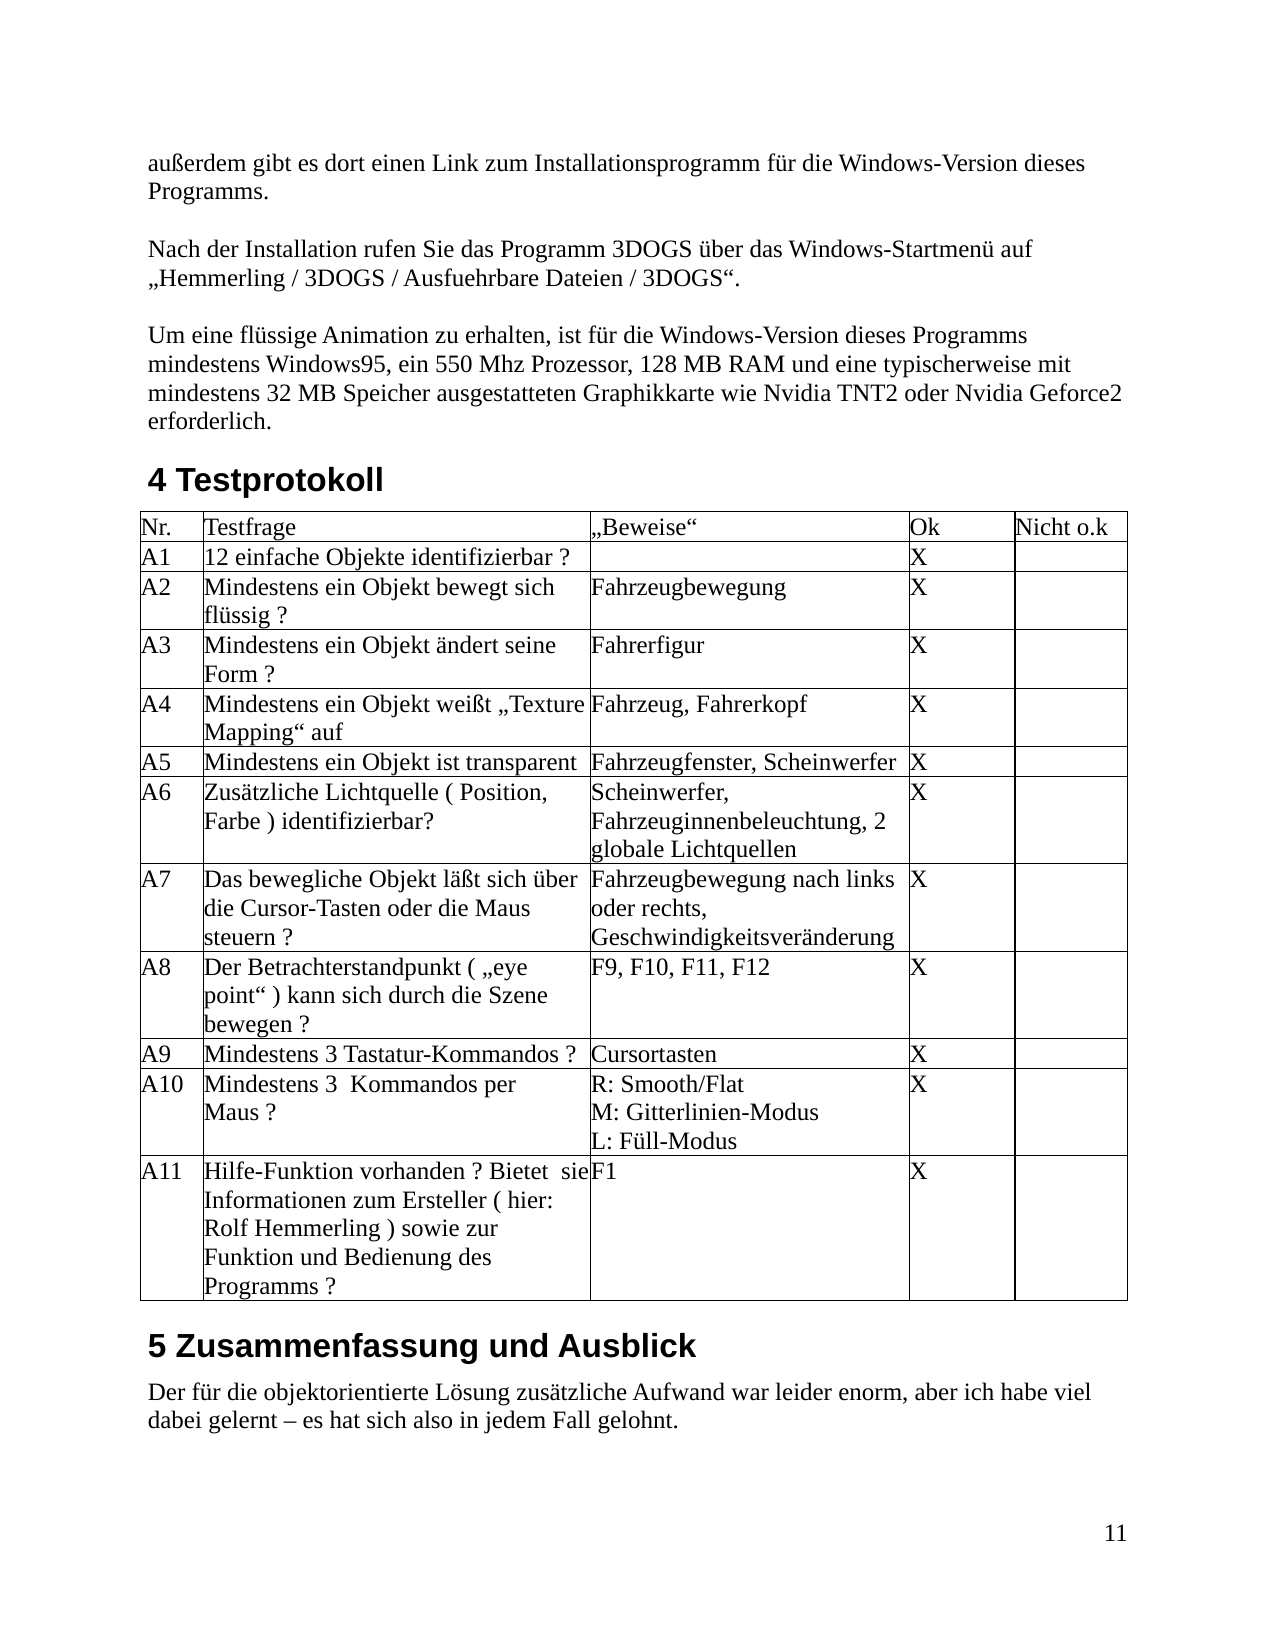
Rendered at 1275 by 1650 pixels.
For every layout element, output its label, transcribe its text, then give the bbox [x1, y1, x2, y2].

table_cell A4 [141, 689, 203, 746]
table_cell X [910, 952, 1014, 1038]
table_cell Mindestens ein Objekt ändert seine Form ? [204, 630, 590, 688]
table_cell Mindestens ein Objekt ist transparent [204, 747, 590, 776]
table_cell [1016, 952, 1127, 1038]
table_cell Mindestens 3 Tastatur-Kommandos ? [204, 1039, 590, 1068]
table_cell Fahrzeugfenster, Scheinwerfer [591, 747, 909, 776]
table_cell Der Betrachterstandpunkt ( „eye point“ ) kann sich durch die Szene bewegen ? [204, 952, 590, 1038]
table_cell A5 [141, 747, 203, 776]
text Nach der Installation rufen Sie das Programm 3DOGS über das Windows-Startmenü auf „Hemmerling / 3DOGS / Ausfuehrbare Dateien / 3DOGS“. [148, 234, 1127, 291]
table_cell A1 [141, 542, 203, 571]
table_cell [1016, 1156, 1127, 1300]
table_cell Zusätzliche Lichtquelle ( Position, Farbe ) identifizierbar? [204, 777, 590, 863]
table_cell A9 [141, 1039, 203, 1068]
table_cell Scheinwerfer, Fahrzeuginnenbeleuchtung, 2 globale Lichtquellen [591, 777, 909, 863]
table_header Ok [910, 512, 1014, 541]
table_cell X [910, 1156, 1014, 1300]
table_cell Mindestens ein Objekt bewegt sich flüssig ? [204, 572, 590, 629]
table_cell A7 [141, 864, 203, 951]
table_header Testfrage [204, 512, 590, 541]
table_cell Fahrzeugbewegung [591, 572, 909, 629]
table_cell 12 einfache Objekte identifizierbar ? [204, 542, 590, 571]
table_cell X [910, 1039, 1014, 1068]
table_cell Hilfe-Funktion vorhanden ? Bietet sie Informationen zum Ersteller ( hier: Rolf Hemmerling ) sowie zur Funktion und Bedienung des Programms ? [204, 1156, 590, 1300]
table_cell F1 [591, 1156, 909, 1300]
table_cell R: Smooth/Flat M: Gitterlinien-Modus L: Füll-Modus [591, 1069, 909, 1155]
table_cell [1016, 747, 1127, 776]
table_cell [1016, 777, 1127, 863]
table_cell [1016, 572, 1127, 629]
table_cell X [910, 572, 1014, 629]
table_cell A10 [141, 1069, 203, 1155]
table_cell Mindestens 3 Kommandos per Maus ? [204, 1069, 590, 1155]
table_header Nicht o.k [1016, 512, 1127, 541]
table_cell X [910, 1069, 1014, 1155]
table_cell A6 [141, 777, 203, 863]
table_cell Das bewegliche Objekt läßt sich über die Cursor-Tasten oder die Maus steuern ? [204, 864, 590, 951]
table_cell [1016, 1039, 1127, 1068]
table_cell A3 [141, 630, 203, 688]
table_cell Fahrzeugbewegung nach links oder rechts, Geschwindigkeitsveränderung [591, 864, 909, 951]
table_cell Fahrerfigur [591, 630, 909, 688]
table_cell X [910, 630, 1014, 688]
table_cell Fahrzeug, Fahrerkopf [591, 689, 909, 746]
table_cell [1016, 630, 1127, 688]
table_cell X [910, 777, 1014, 863]
table_cell A2 [141, 572, 203, 629]
table_cell Cursortasten [591, 1039, 909, 1068]
table_cell [1016, 689, 1127, 746]
table_cell [1016, 864, 1127, 951]
table_cell [1016, 1069, 1127, 1155]
subtitle 5 Zusammenfassung und Ausblick [148, 1326, 1127, 1364]
text außerdem gibt es dort einen Link zum Installationsprogramm für die Windows-Version dieses Programms. [148, 148, 1127, 205]
table_cell X [910, 542, 1014, 571]
text Der für die objektorientierte Lösung zusätzliche Aufwand war leider enorm, aber ich habe viel dabei gelernt – es hat sich also in jedem Fall gelohnt. [148, 1377, 1127, 1434]
table_cell X [910, 864, 1014, 951]
table_header „Beweise“ [591, 512, 909, 541]
table_header Nr. [141, 512, 203, 541]
text Um eine flüssige Animation zu erhalten, ist für die Windows-Version dieses Programms mindestens Windows95, ein 550 Mhz Prozessor, 128 MB RAM und eine typischerweise mit mindestens 32 MB Speicher ausgestatteten Graphikkarte wie Nvidia TNT2 oder Nvidia Geforce2 erforderlich. [148, 320, 1127, 435]
table_cell Mindestens ein Objekt weißt „Texture Mapping“ auf [204, 689, 590, 746]
table_cell [591, 542, 909, 571]
subtitle 4 Testprotokoll [148, 460, 1127, 498]
table_cell [1016, 542, 1127, 571]
table_cell X [910, 689, 1014, 746]
table_cell A8 [141, 952, 203, 1038]
table_cell F9, F10, F11, F12 [591, 952, 909, 1038]
table_cell A11 [141, 1156, 203, 1300]
table_cell X [910, 747, 1014, 776]
